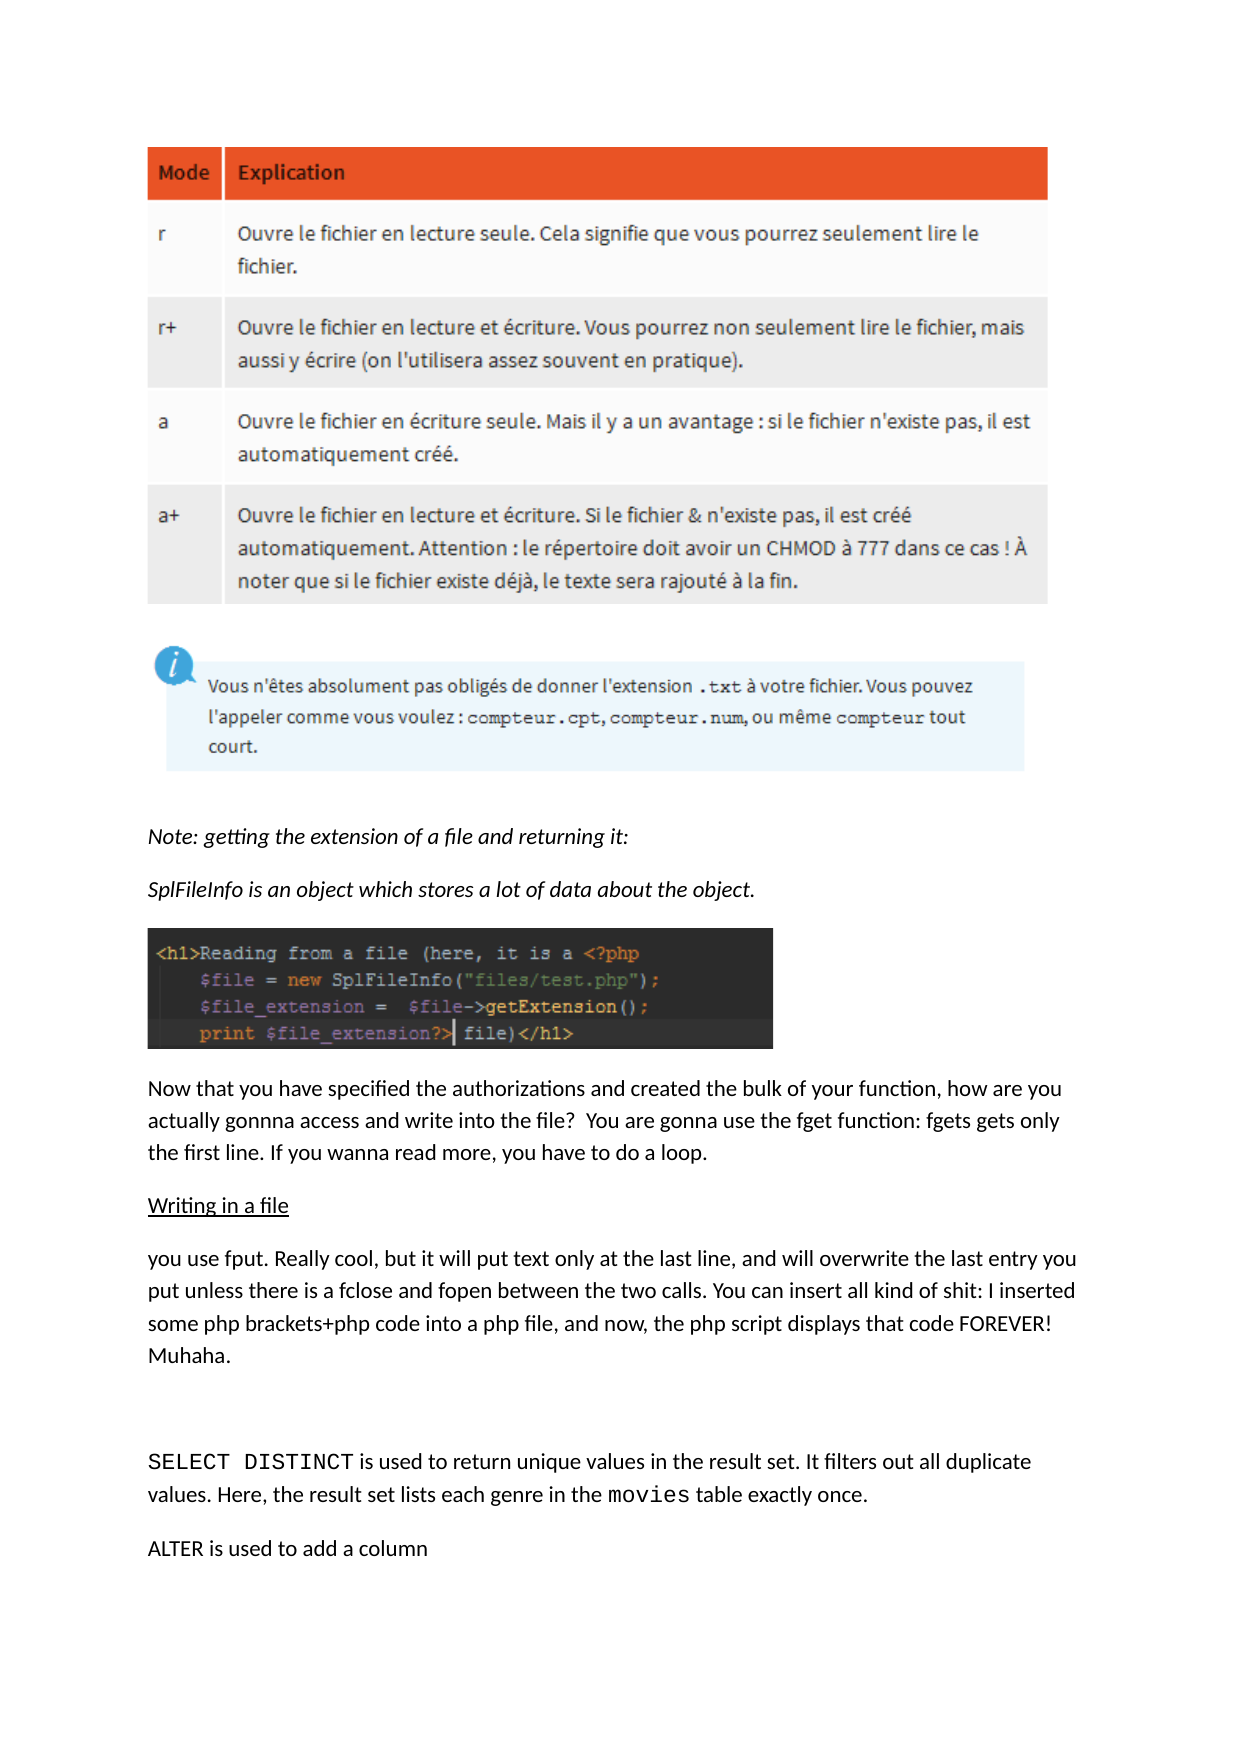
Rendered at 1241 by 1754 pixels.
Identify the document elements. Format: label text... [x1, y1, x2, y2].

picture [147, 928, 774, 1049]
text Writing in a file [148, 1191, 1093, 1219]
picture [147, 628, 1093, 798]
text Note: getting the extension of a file and returning it: [148, 822, 1093, 851]
picture [147, 147, 1048, 604]
text you use fput. Really cool, but it will put text only at the last line, and will overwrite the last entry you put unless there is a fclose and fopen between the two calls. You can insert all kind of shit: I inserted some php brackets+php code into a php file, and now, the php script displays that code FOREVER! Muhaha. [148, 1244, 1093, 1369]
text SplFileInfo is an object which stores a lot of data about the object. [148, 876, 1093, 903]
text Now that you have specified the authorizations and created the bulk of your function, how are you actually gonnna access and write into the file? You are gonna use the fget function: fgets gets only the first line. If you wanna read more, you have to do a loop. [148, 1074, 1093, 1166]
text ALTER is used to add a column [148, 1534, 1093, 1563]
text SELECT DISTINCT is used to return unique values in the result set. It filters out all duplicate values. Here, the result set lists each genre in the movies table exactly once. [148, 1447, 1093, 1509]
